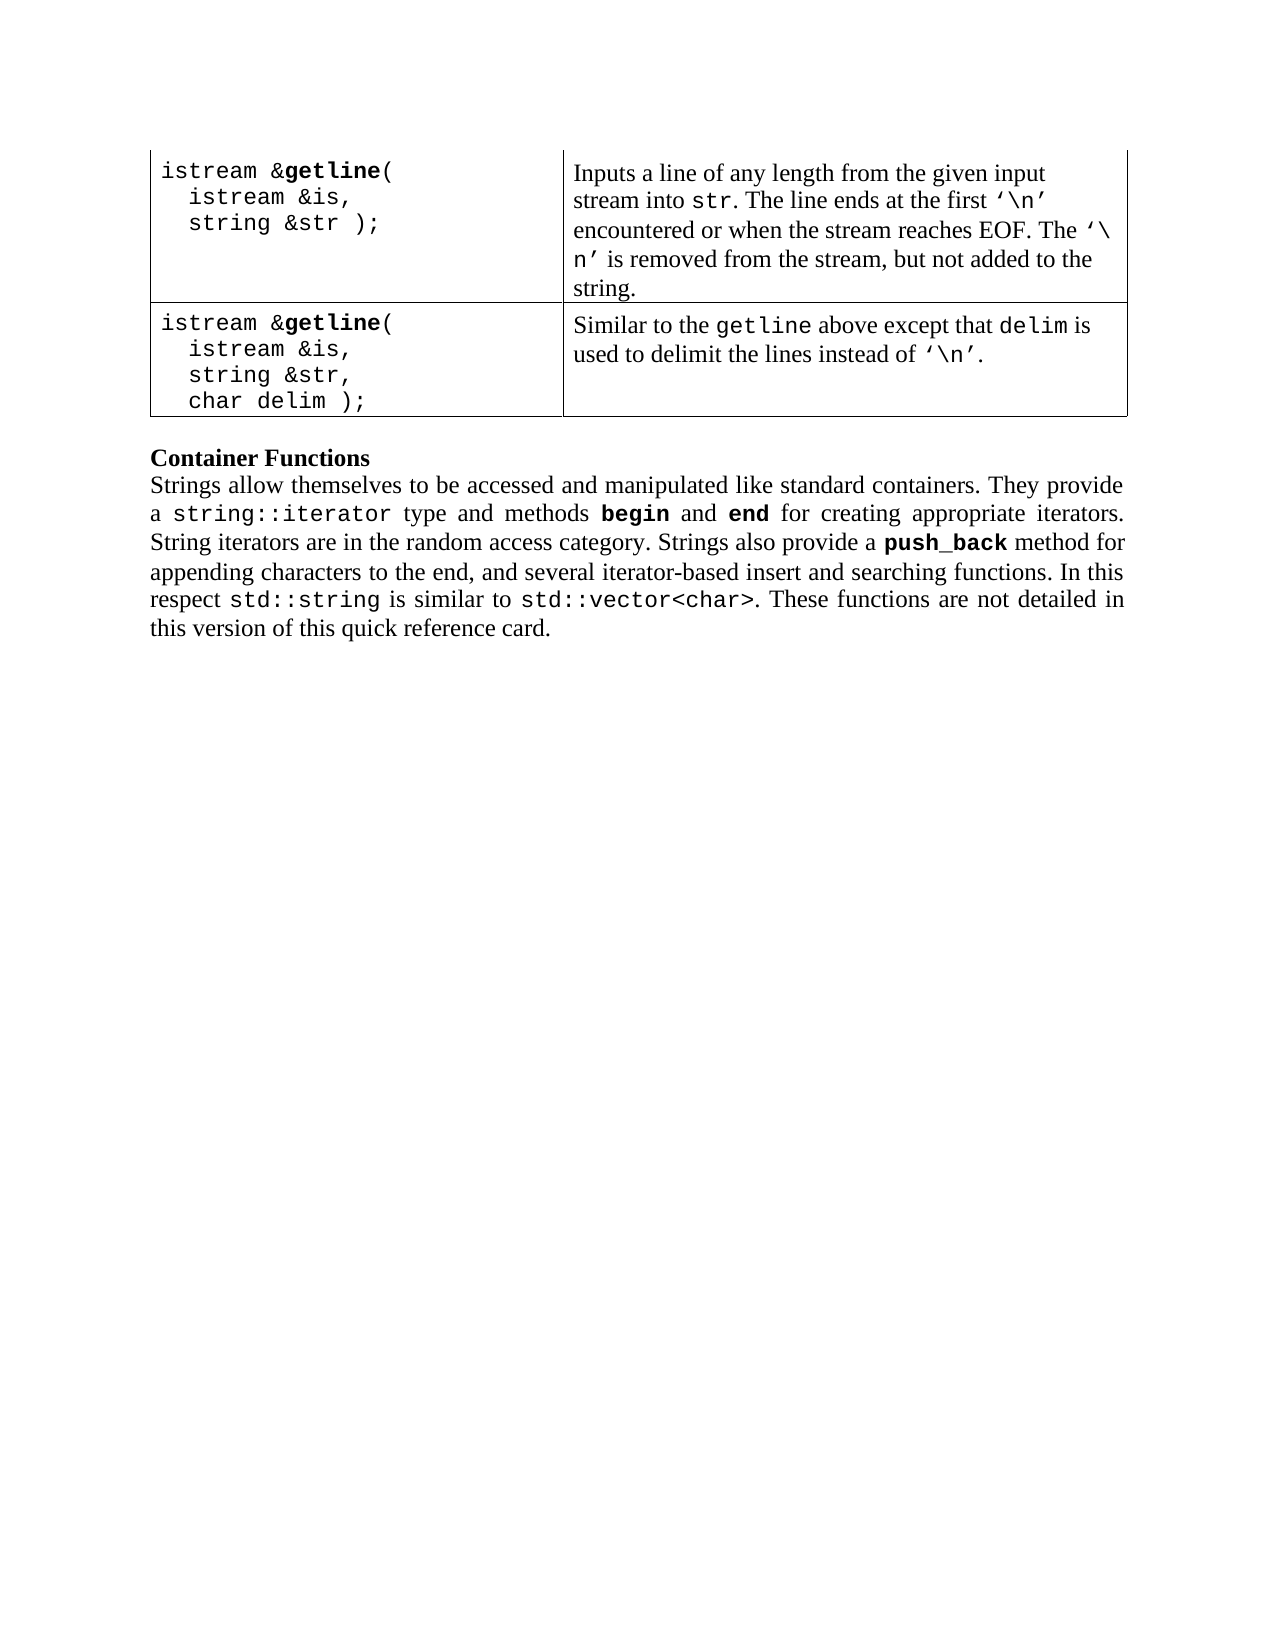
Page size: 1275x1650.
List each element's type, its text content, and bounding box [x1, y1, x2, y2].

table_cell istream &getline( istream &is, string &str, char delim ); [151, 303, 562, 416]
text Container Functions [150, 444, 1125, 471]
text Strings allow themselves to be accessed and manipulated like standard containers. They provide a string::iterator type and methods begin and end for creating appropriate iterators. String iterators are in the random access category. Strings also provide a push_back method for appending characters to the end, and several iterator-based insert and searching functions. In this respect std::string is similar to std::vector<char>. These functions are not detailed in this version of this quick reference card. [150, 471, 1125, 642]
table_cell Inputs a line of any length from the given input stream into str. The line ends at the first ‘\n’ encountered or when the stream reaches EOF. The ‘\n’ is removed from the stream, but not added to the string. [564, 150, 1127, 302]
table_cell istream &getline( istream &is, string &str ); [151, 150, 562, 302]
table_cell Similar to the getline above except that delim is used to delimit the lines instead of ‘\n’. [564, 303, 1127, 416]
